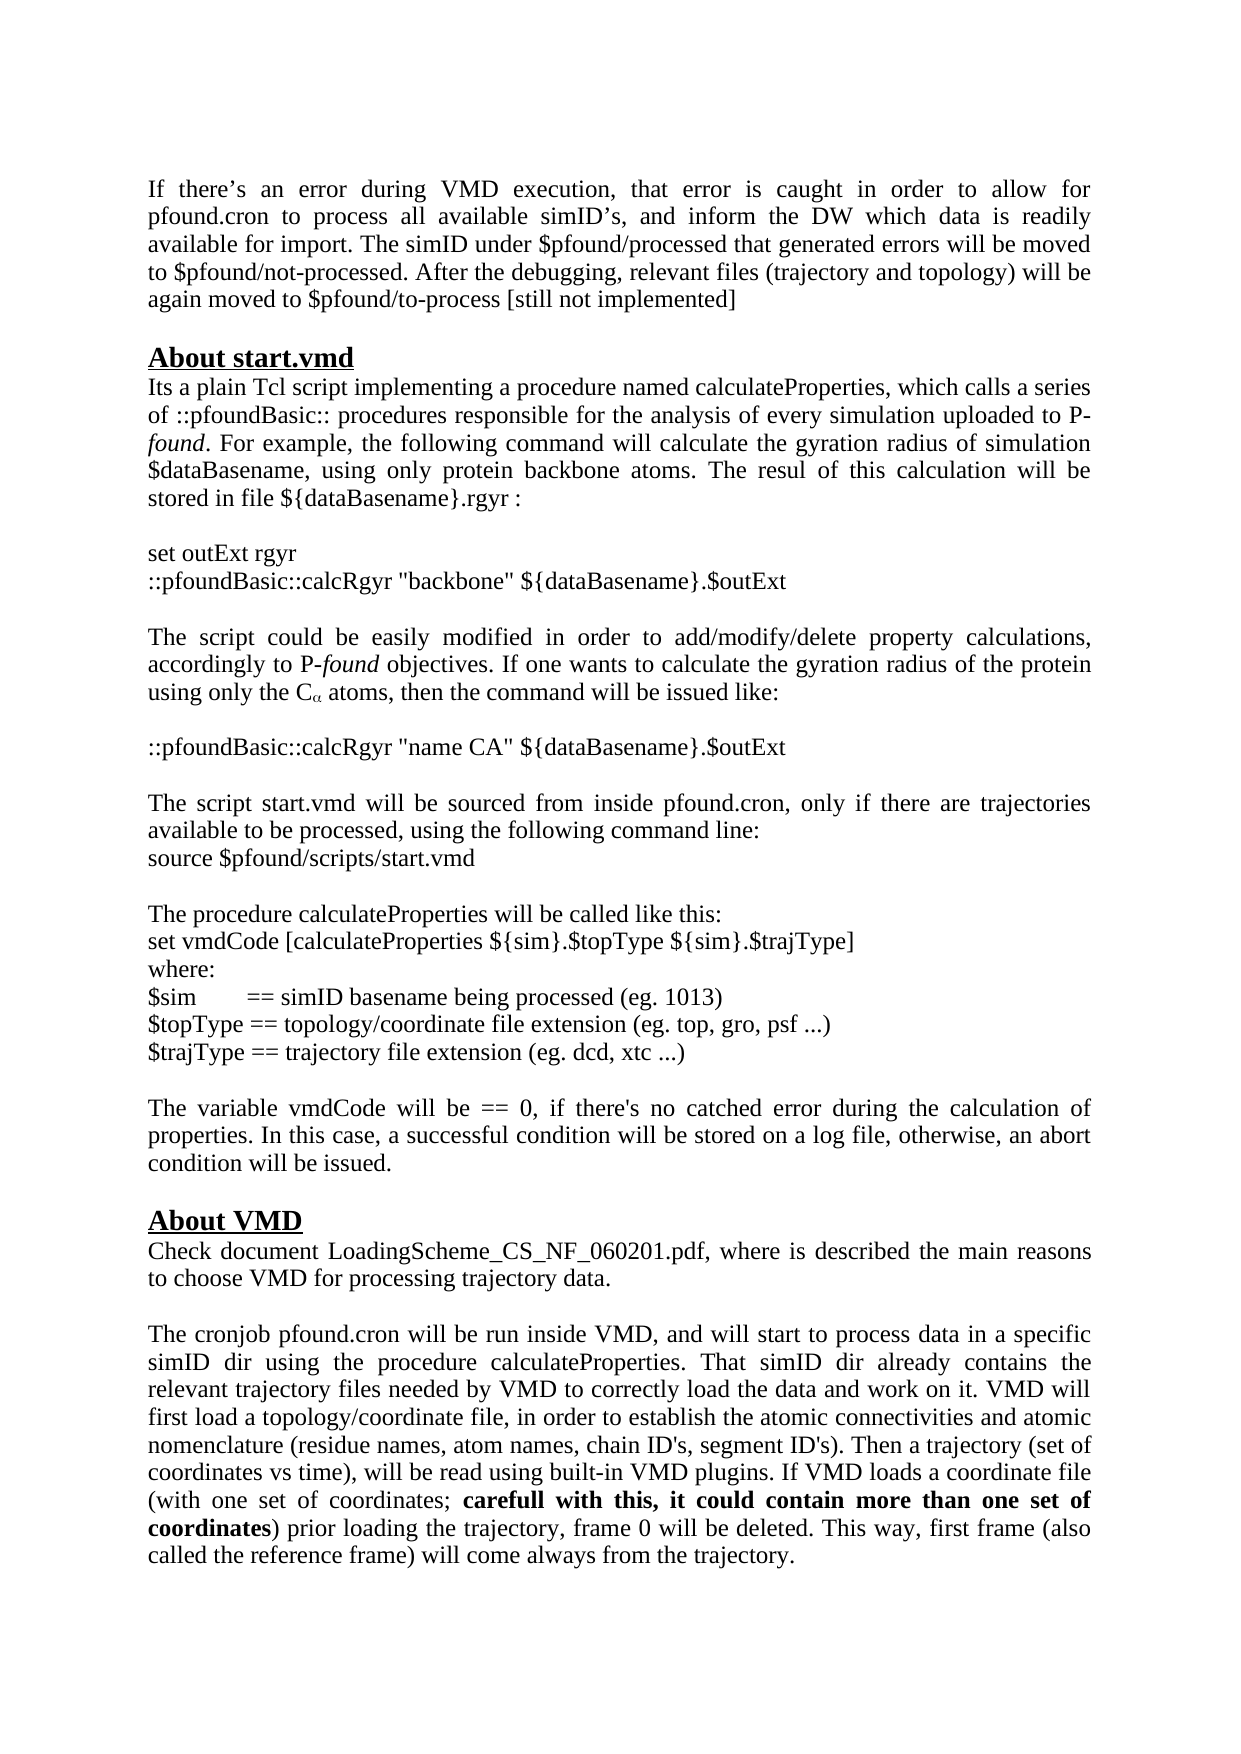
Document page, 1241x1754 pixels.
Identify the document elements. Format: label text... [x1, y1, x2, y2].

text The variable vmdCode will be == 0, if there's no catched error during the calculation of properties. In this case, a successful condition will be stored on a log file, otherwise, an abort condition will be issued. [148, 1094, 1092, 1177]
text Its a plain Tcl script implementing a procedure named calculateProperties, which calls a series of ::pfoundBasic:: procedures responsible for the analysis of every simulation uploaded to P-found. For example, the following command will calculate the gyration radius of simulation $dataBasename, using only protein backbone atoms. The resul of this calculation will be stored in file ${dataBasename}.rgyr : [148, 373, 1092, 512]
text The script start.vmd will be sourced from inside pfound.cron, only if there are trajectories available to be processed, using the following command line: [148, 789, 1092, 844]
text The cronjob pfound.cron will be run inside VMD, and will start to process data in a specific simID dir using the procedure calculateProperties. That simID dir already contains the relevant trajectory files needed by VMD to correctly load the data and work on it. VMD will first load a topology/coordinate file, in order to establish the atomic connectivities and atomic nomenclature (residue names, atom names, chain ID's, segment ID's). Then a trajectory (set of coordinates vs time), will be read using built-in VMD plugins. If VMD loads a coordinate file (with one set of coordinates; carefull with this, it could contain more than one set of coordinates) prior loading the trajectory, frame 0 will be deleted. This way, first frame (also called the reference frame) will come always from the trajectory. [148, 1320, 1092, 1569]
text $trajType == trajectory file extension (eg. dcd, xtc ...) [148, 1038, 1092, 1066]
text About start.vmd [148, 341, 1092, 373]
text source $pfound/scripts/start.vmd [148, 844, 1092, 872]
text ::pfoundBasic::calcRgyr "name CA" ${dataBasename}.$outExt [148, 733, 1092, 761]
text $topType == topology/coordinate file extension (eg. top, gro, psf ...) [148, 1011, 1092, 1038]
text $sim == simID basename being processed (eg. 1013) [148, 983, 1092, 1011]
text The script could be easily modified in order to add/modify/delete property calculations, accordingly to P-found objectives. If one wants to calculate the gyration radius of the protein using only the Ca atoms, then the command will be issued like: [148, 623, 1092, 706]
text If there’s an error during VMD execution, that error is caught in order to allow for pfound.cron to process all available simID’s, and inform the DW which data is readily available for import. The simID under $pfound/processed that generated errors will be moved to $pfound/not-processed. After the debugging, relevant files (trajectory and topology) will be again moved to $pfound/to-process [still not implemented] [148, 175, 1092, 313]
text The procedure calculateProperties will be called like this: [148, 900, 1092, 927]
text ::pfoundBasic::calcRgyr "backbone" ${dataBasename}.$outExt [148, 567, 1092, 595]
text set vmdCode [calculateProperties ${sim}.$topType ${sim}.$trajType] [148, 927, 1092, 955]
text set outExt rgyr [148, 539, 1092, 567]
text Check document LoadingScheme_CS_NF_060201.pdf, where is described the main reasons to choose VMD for processing trajectory data. [148, 1237, 1092, 1292]
text About VMD [148, 1204, 1092, 1237]
text where: [148, 955, 1092, 983]
